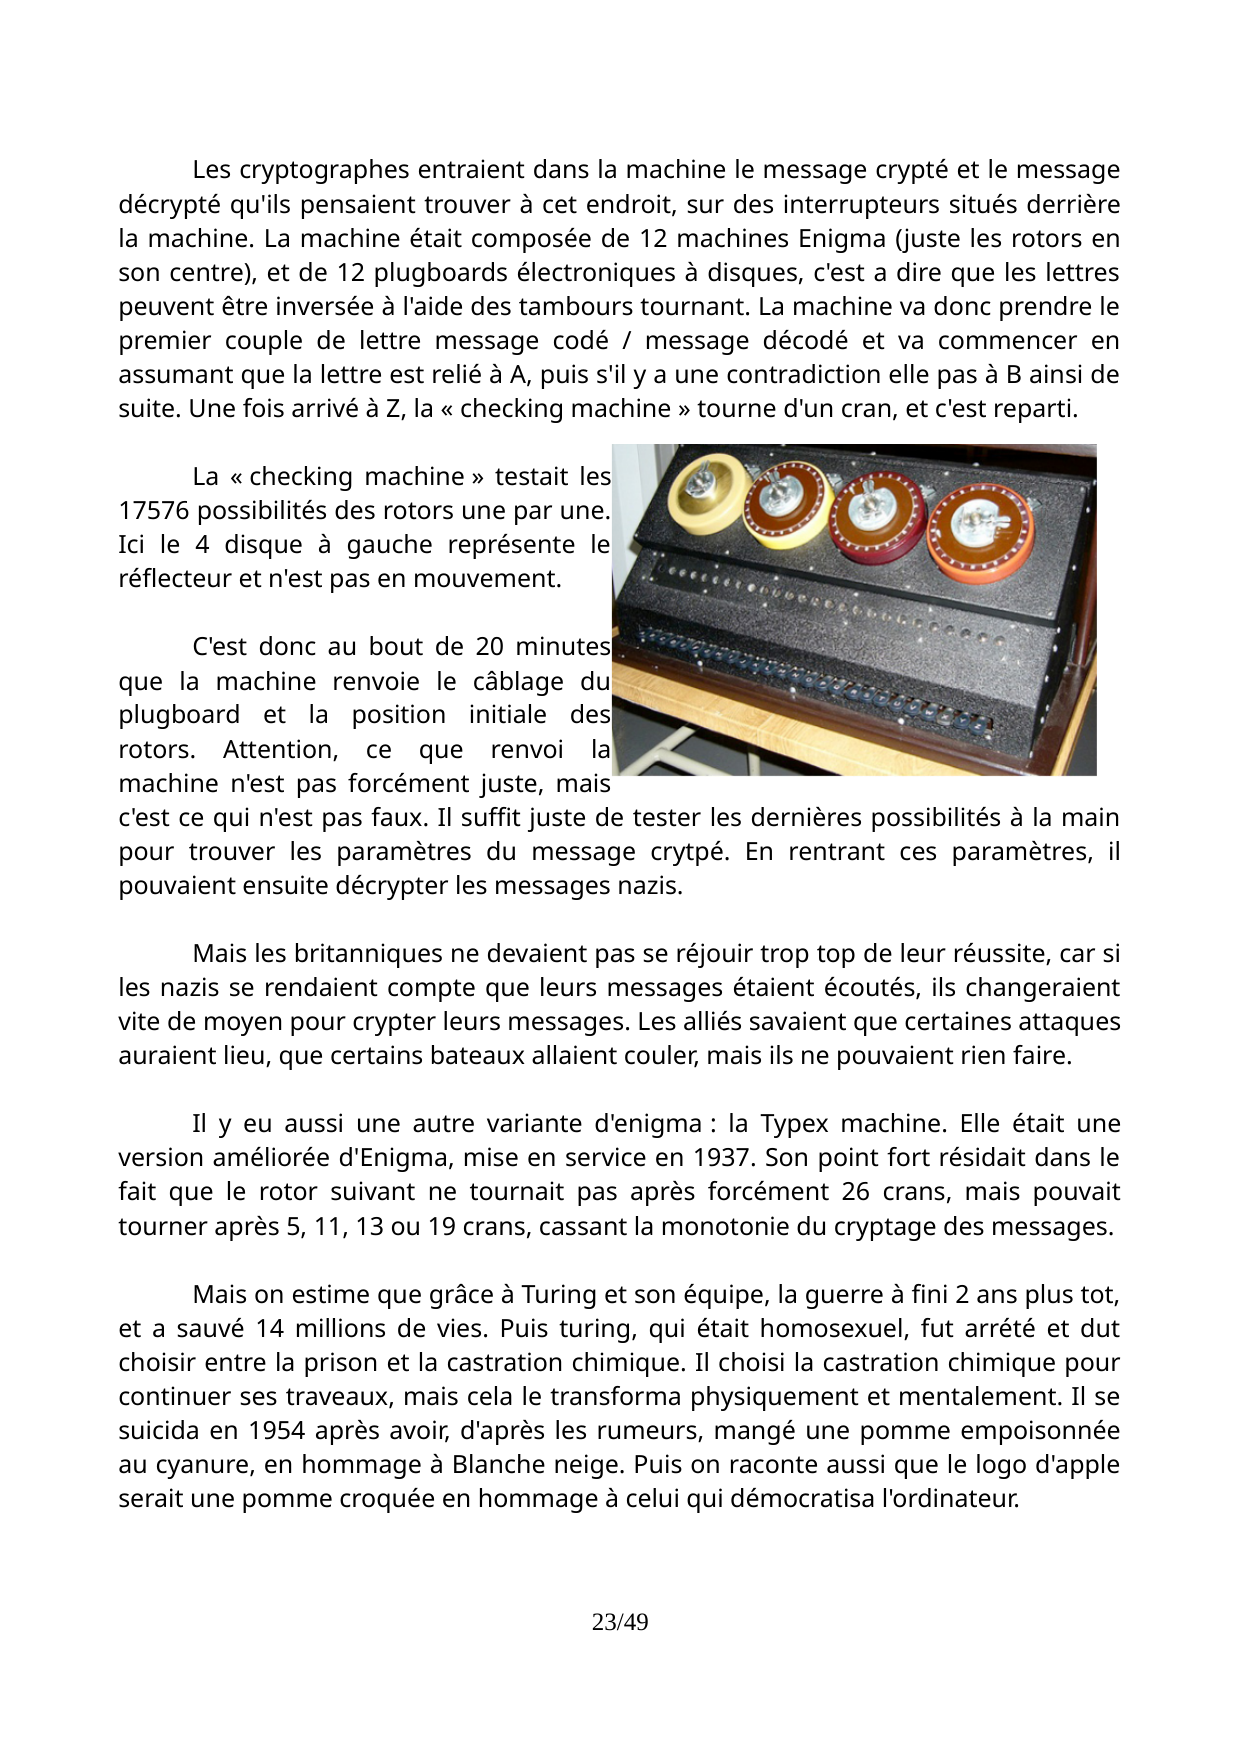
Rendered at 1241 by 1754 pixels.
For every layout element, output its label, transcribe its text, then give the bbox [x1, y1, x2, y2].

text Mais on estime que grâce à Turing et son équipe, la guerre à fini 2 ans plus tot, et a sauvé 14 millions de vies. Puis turing, qui était homosexuel, fut arrété et dut choisir entre la prison et la castration chimique. Il choisi la castration chimique pour continuer ses traveaux, mais cela le transforma physiquement et mentalement. Il se suicida en 1954 après avoir, d'après les rumeurs, mangé une pomme empoisonnée au cyanure, en hommage à Blanche neige. Puis on raconte aussi que le logo d'apple serait une pomme croquée en hommage à celui qui démocratisa l'ordinateur. [118, 1276, 1122, 1515]
text Les cryptographes entraient dans la machine le message crypté et le message décrypté qu'ils pensaient trouver à cet endroit, sur des interrupteurs situés derrière la machine. La machine était composée de 12 machines Enigma (juste les rotors en son centre), et de 12 plugboards électroniques à disques, c'est a dire que les lettres peuvent être inversée à l'aide des tambours tournant. La machine va donc prendre le premier couple de lettre message codé / message décodé et va commencer en assumant que la lettre est relié à A, puis s'il y a une contradiction elle pas à B ainsi de suite. Une fois arrivé à Z, la « checking machine » tourne d'un cran, et c'est reparti. [118, 152, 1122, 425]
text La « checking machine » testait les 17576 possibilités des rotors une par une. Ici le 4 disque à gauche représente le réflecteur et n'est pas en mouvement. [118, 459, 611, 595]
text Il y eu aussi une autre variante d'enigma : la Typex machine. Elle était une version améliorée d'Enigma, mise en service en 1937. Son point fort résidait dans le fait que le rotor suivant ne tournait pas après forcément 26 crans, mais pouvait tourner après 5, 11, 13 ou 19 crans, cassant la monotonie du cryptage des messages. [118, 1106, 1122, 1242]
text C'est donc au bout de 20 minutes que la machine renvoie le câblage du plugboard et la position initiale des rotors. Attention, ce que renvoi la machine n'est pas forcément juste, mais c'est ce qui n'est pas faux. Il suffit juste de tester les dernières possibilités à la main pour trouver les paramètres du message crytpé. En rentrant ces paramètres, il pouvaient ensuite décrypter les messages nazis. [118, 629, 1122, 902]
text Mais les britanniques ne devaient pas se réjouir trop top de leur réussite, car si les nazis se rendaient compte que leurs messages étaient écoutés, ils changeraient vite de moyen pour crypter leurs messages. Les alliés savaient que certaines attaques auraient lieu, que certains bateaux allaient couler, mais ils ne pouvaient rien faire. [118, 936, 1122, 1072]
picture [611, 444, 1098, 777]
text [1098, 459, 1122, 595]
